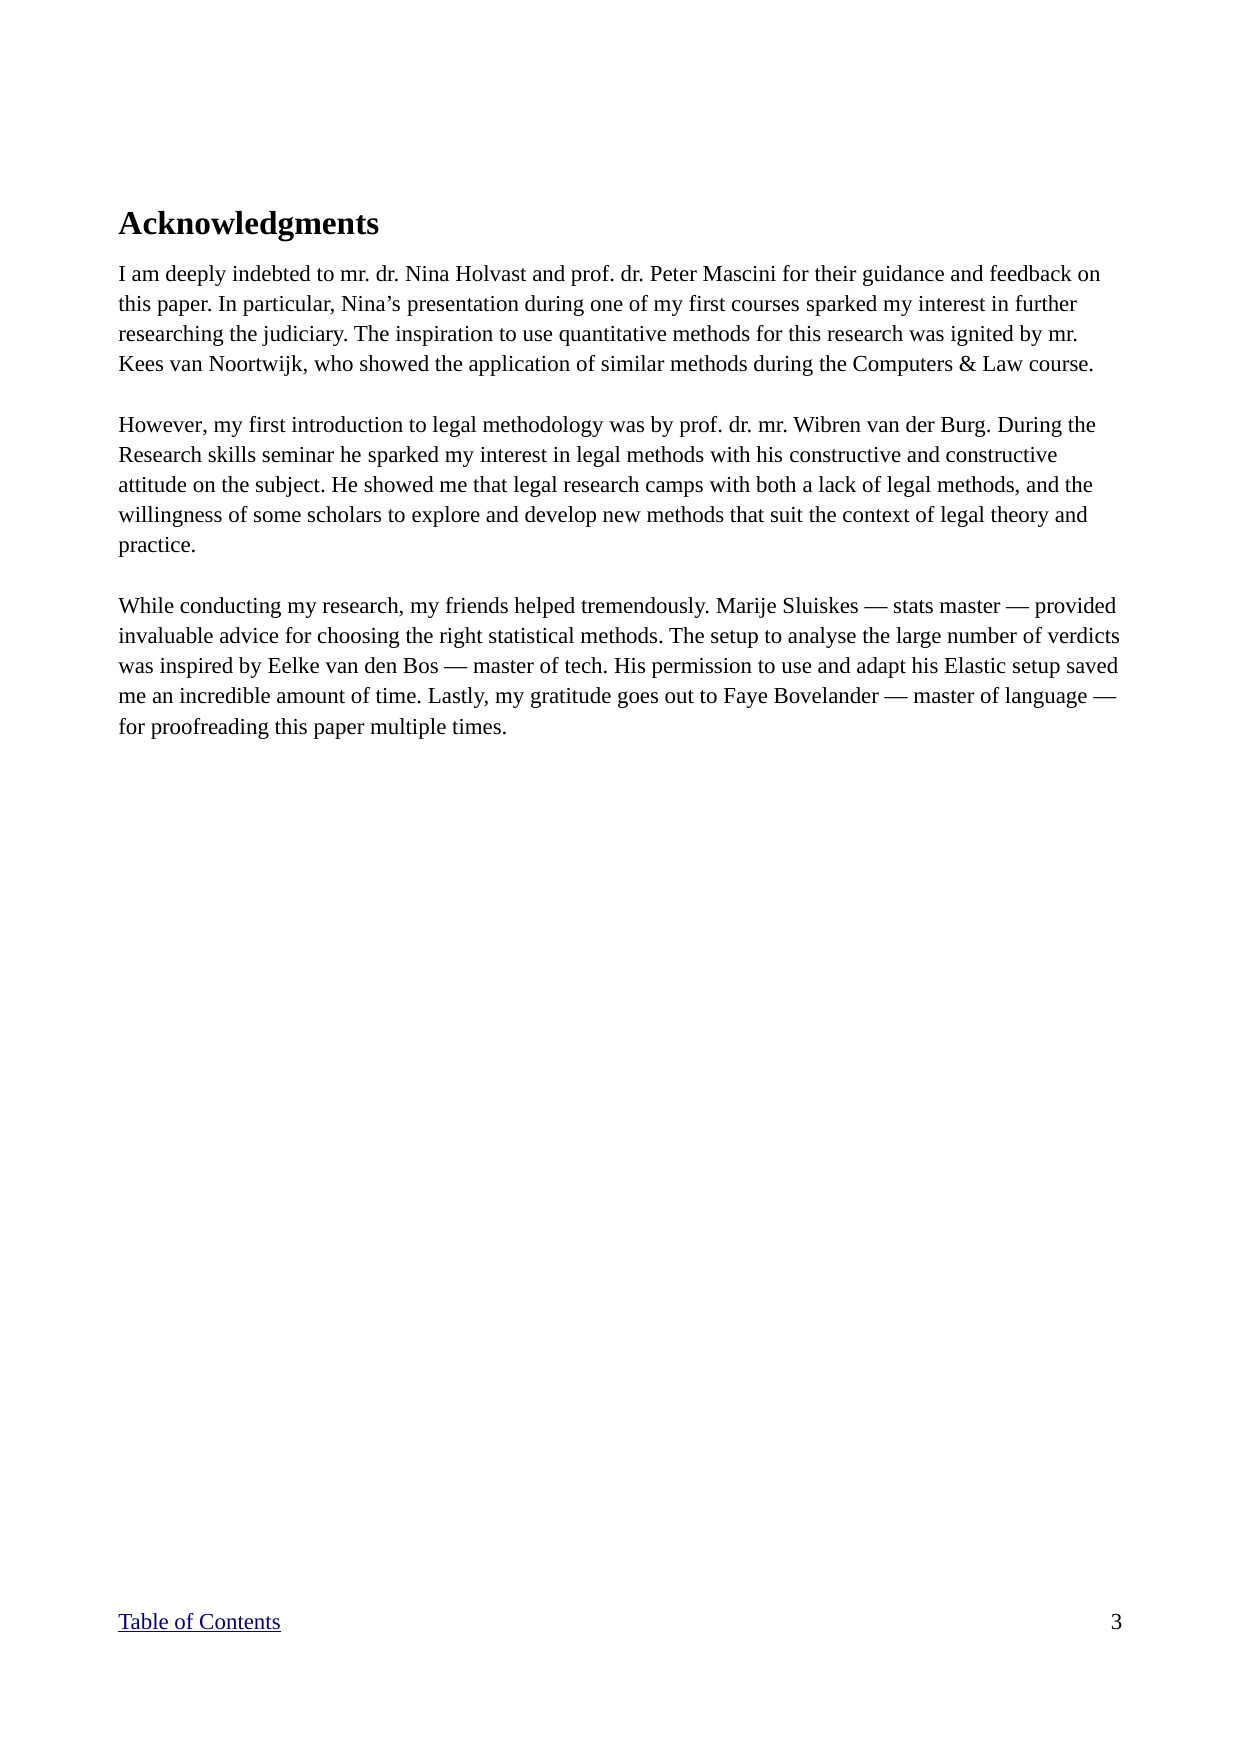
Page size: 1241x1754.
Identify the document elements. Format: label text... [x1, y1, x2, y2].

text While conducting my research, my friends helped tremendously. Marije Sluiskes — stats master — provided invaluable advice for choosing the right statistical methods. The setup to analyse the large number of verdicts was inspired by Eelke van den Bos — master of tech. His permission to use and adapt his Elastic setup saved me an incredible amount of time. Lastly, my gratitude goes out to Faye Bovelander — master of language — for proofreading this paper multiple times. [118, 592, 1122, 739]
text However, my first introduction to legal methodology was by prof. dr. mr. Wibren van der Burg. During the Research skills seminar he sparked my interest in legal methods with his constructive and constructive attitude on the subject. He showed me that legal research camps with both a lack of legal methods, and the willingness of some scholars to explore and develop new methods that suit the context of legal theory and practice. [118, 411, 1122, 558]
text I am deeply indebted to mr. dr. Nina Holvast and prof. dr. Peter Mascini for their guidance and feedback on this paper. In particular, Nina’s presentation during one of my first courses sparked my interest in further researching the judiciary. The inspiration to use quantitative methods for this research was ignited by mr. Kees van Noortwijk, who showed the application of similar methods during the Computers & Law course. [118, 260, 1122, 377]
subtitle Acknowledgments [118, 203, 1122, 241]
